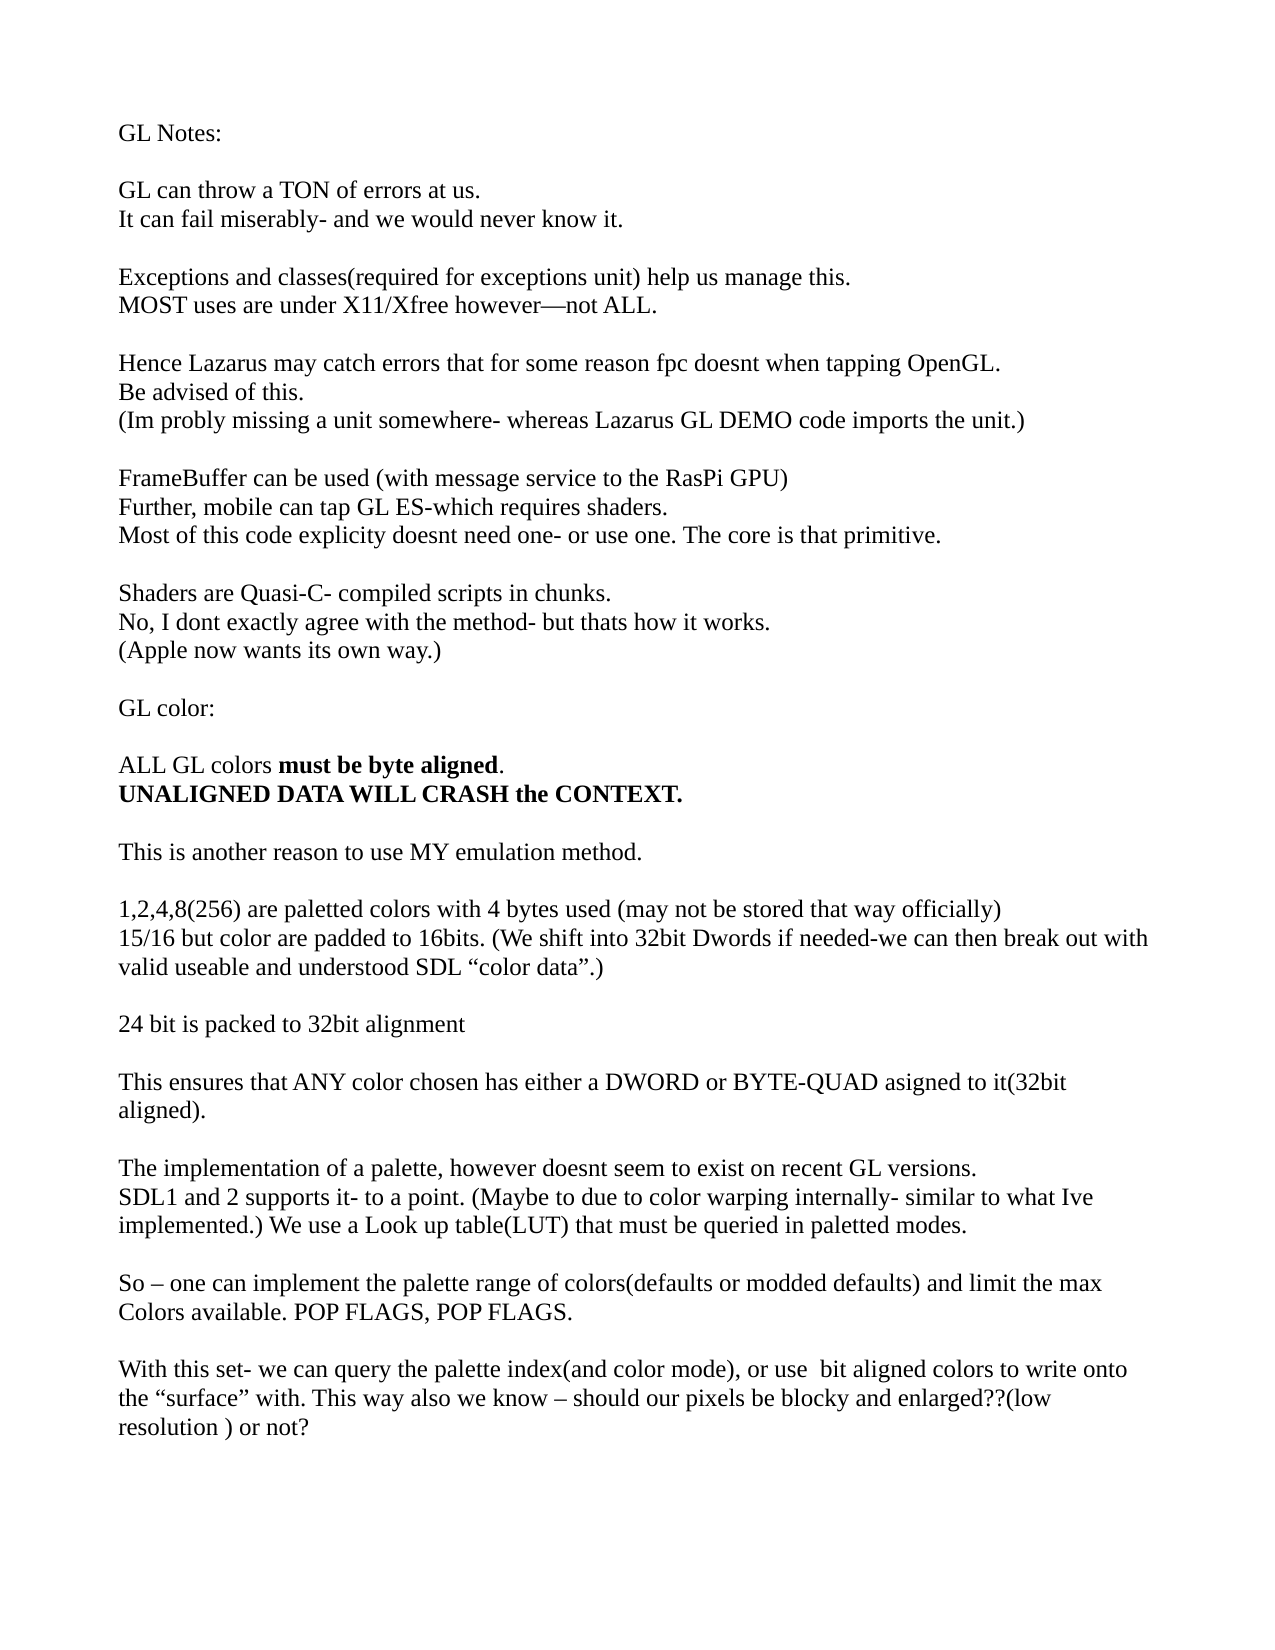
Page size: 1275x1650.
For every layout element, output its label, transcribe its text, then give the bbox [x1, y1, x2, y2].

text (Im probly missing a unit somewhere- whereas Lazarus GL DEMO code imports the unit.) [118, 406, 1157, 434]
text ALL GL colors must be byte aligned. [118, 751, 1157, 779]
text UNALIGNED DATA WILL CRASH the CONTEXT. [118, 779, 1157, 808]
text Hence Lazarus may catch errors that for some reason fpc doesnt when tapping OpenGL. [118, 348, 1157, 377]
text GL color: [118, 693, 1157, 722]
text FrameBuffer can be used (with message service to the RasPi GPU) [118, 463, 1157, 492]
text 24 bit is packed to 32bit alignment [118, 1009, 1157, 1038]
text Be advised of this. [118, 377, 1157, 406]
text Further, mobile can tap GL ES-which requires shaders. [118, 492, 1157, 521]
text Exceptions and classes(required for exceptions unit) help us manage this. [118, 262, 1157, 291]
text MOST uses are under X11/Xfree however—not ALL. [118, 291, 1157, 319]
text GL Notes: [118, 118, 1157, 147]
text So – one can implement the palette range of colors(defaults or modded defaults) and limit the max Colors available. POP FLAGS, POP FLAGS. [118, 1268, 1157, 1326]
text It can fail miserably- and we would never know it. [118, 204, 1157, 233]
text 15/16 but color are padded to 16bits. (We shift into 32bit Dwords if needed-we can then break out with valid useable and understood SDL “color data”.) [118, 923, 1157, 981]
text Shaders are Quasi-C- compiled scripts in chunks. [118, 578, 1157, 607]
text The implementation of a palette, however doesnt seem to exist on recent GL versions. [118, 1153, 1157, 1182]
text Most of this code explicity doesnt need one- or use one. The core is that primitive. [118, 521, 1157, 549]
text With this set- we can query the palette index(and color mode), or use bit aligned colors to write onto the “surface” with. This way also we know – should our pixels be blocky and enlarged??(low resolution ) or not? [118, 1354, 1157, 1441]
text SDL1 and 2 supports it- to a point. (Maybe to due to color warping internally- similar to what Ive implemented.) We use a Look up table(LUT) that must be queried in paletted modes. [118, 1182, 1157, 1239]
text This is another reason to use MY emulation method. [118, 837, 1157, 866]
text (Apple now wants its own way.) [118, 636, 1157, 664]
text 1,2,4,8(256) are paletted colors with 4 bytes used (may not be stored that way officially) [118, 894, 1157, 923]
text This ensures that ANY color chosen has either a DWORD or BYTE-QUAD asigned to it(32bit aligned). [118, 1067, 1157, 1124]
text GL can throw a TON of errors at us. [118, 176, 1157, 204]
text No, I dont exactly agree with the method- but thats how it works. [118, 607, 1157, 636]
